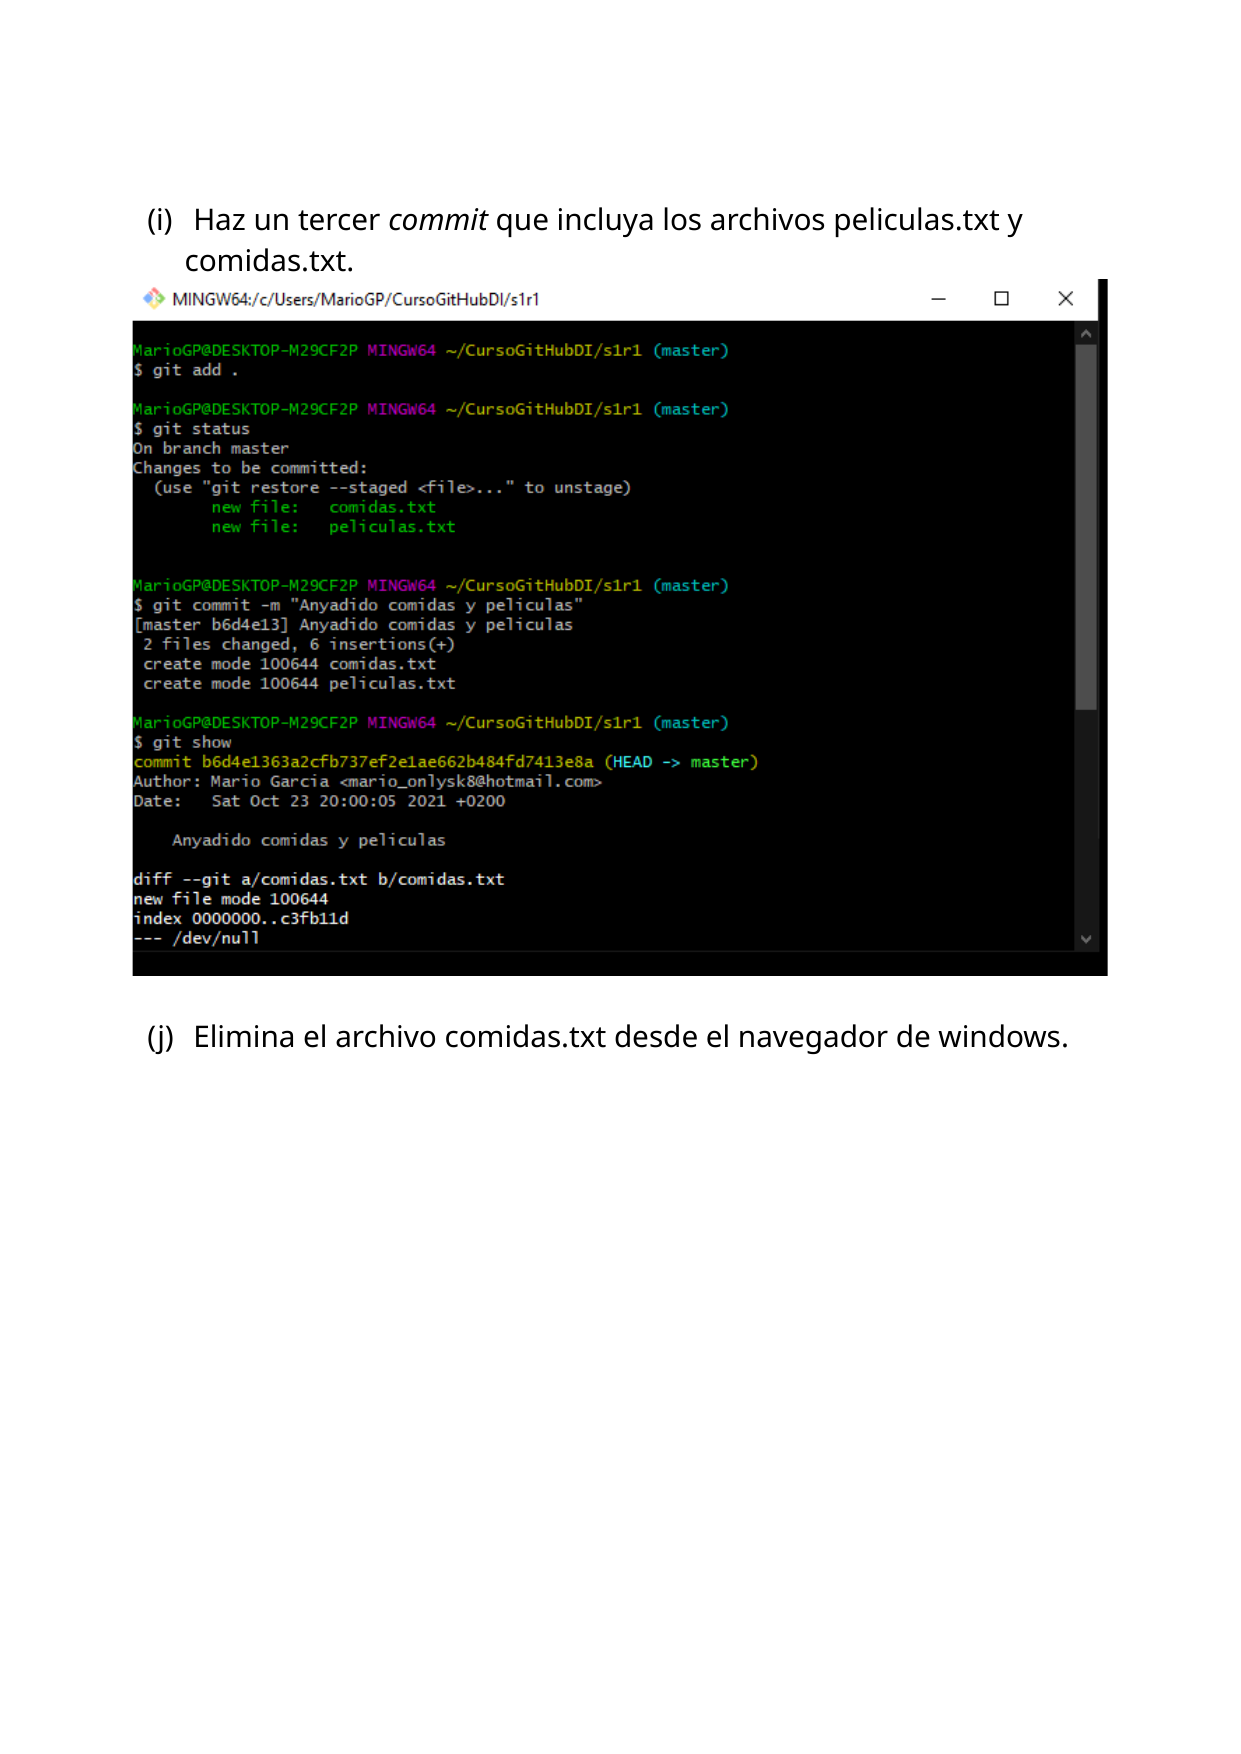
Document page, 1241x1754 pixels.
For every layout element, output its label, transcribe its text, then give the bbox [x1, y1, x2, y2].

list Haz un tercer commit que incluya los archivos peliculas.txt y comidas.txt. [147, 199, 1122, 280]
picture [132, 279, 1108, 976]
list Elimina el archivo comidas.txt desde el navegador de windows. [147, 1016, 1122, 1056]
